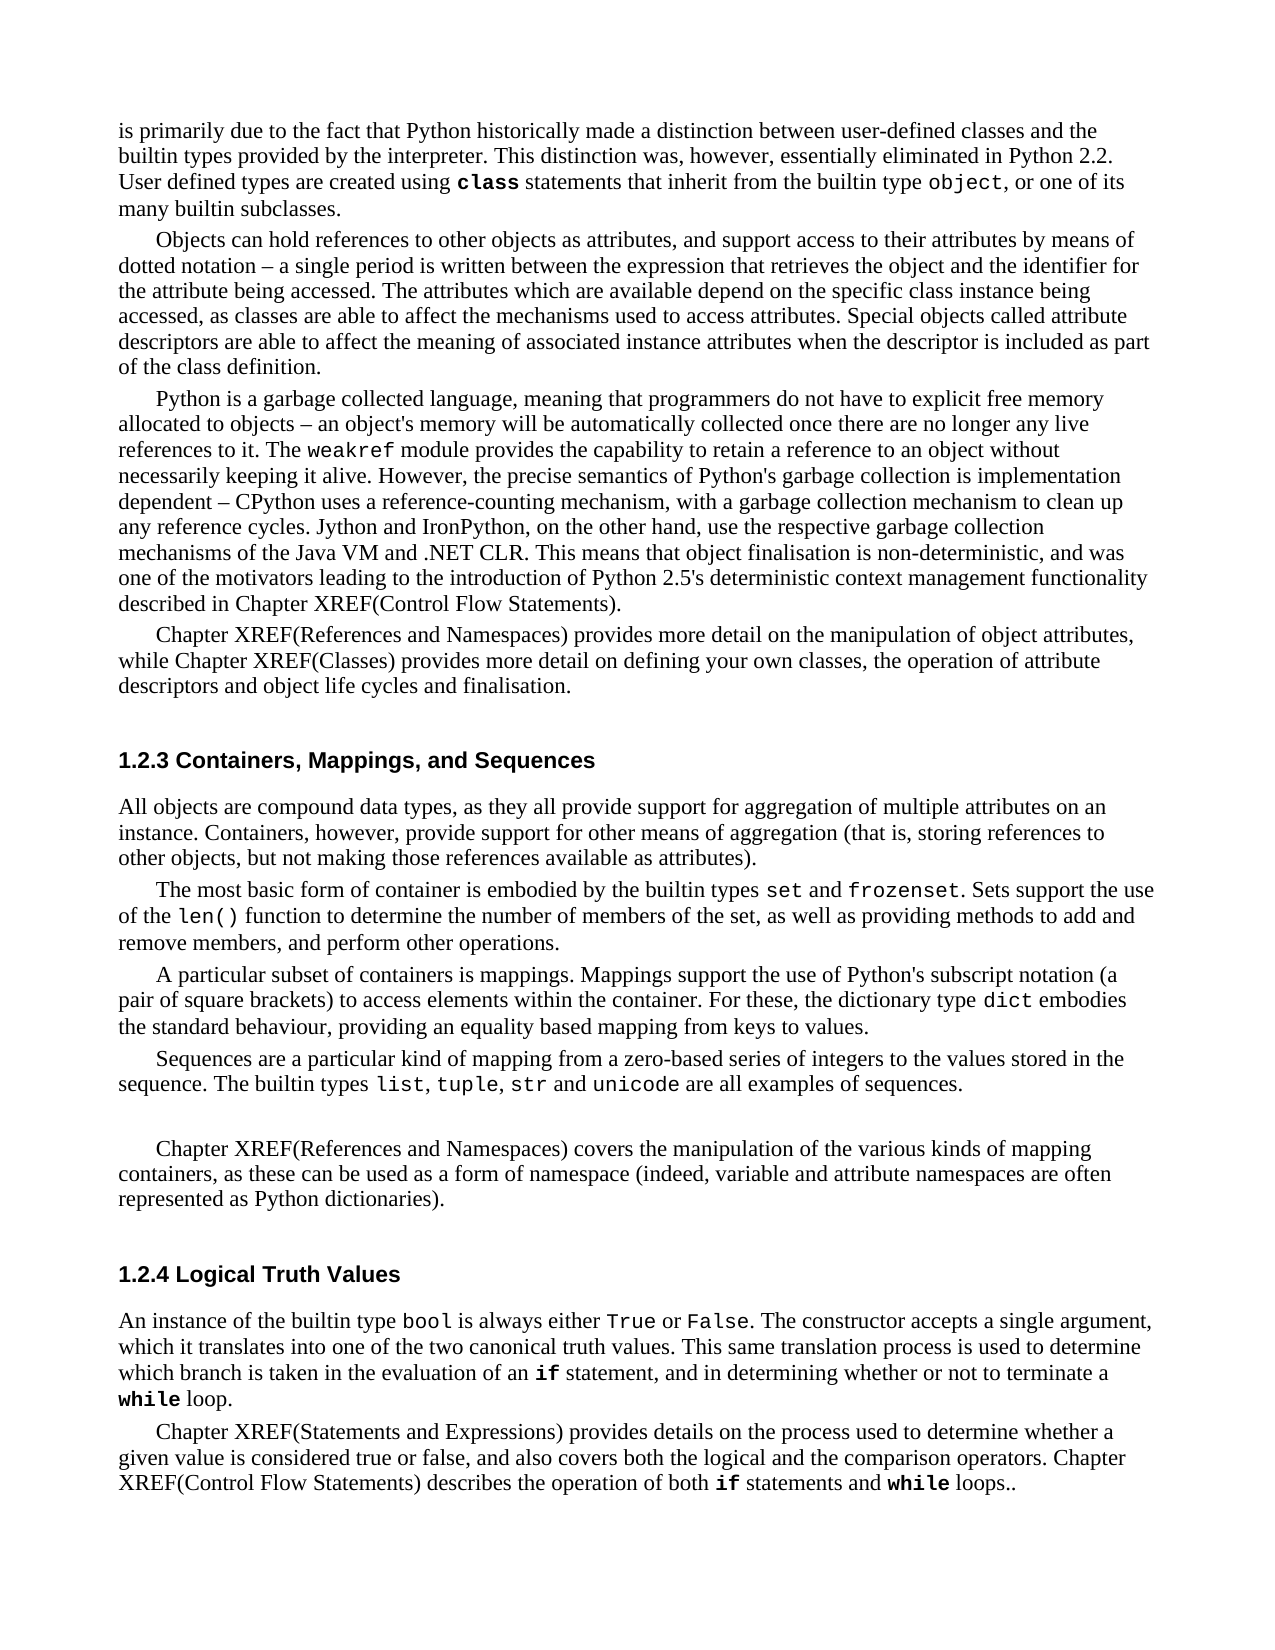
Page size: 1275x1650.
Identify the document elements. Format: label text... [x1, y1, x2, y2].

text Chapter XREF(References and Namespaces) provides more detail on the manipulation of object attributes, while Chapter XREF(Classes) provides more detail on defining your own classes, the operation of attribute descriptors and object life cycles and finalisation. [118, 622, 1157, 698]
text A particular subset of containers is mappings. Mappings support the use of Python's subscript notation (a pair of square brackets) to access elements within the container. For these, the dictionary type dict embodies the standard behaviour, providing an equality based mapping from keys to values. [118, 962, 1157, 1039]
text is primarily due to the fact that Python historically made a distinction between user-defined classes and the builtin types provided by the interpreter. This distinction was, however, essentially eliminated in Python 2.2. User defined types are created using class statements that inherit from the builtin type object, or one of its many builtin subclasses. [118, 118, 1157, 221]
text All objects are compound data types, as they all provide support for aggregation of multiple attributes on an instance. Containers, however, provide support for other means of aggregation (that is, storing references to other objects, but not making those references available as attributes). [118, 794, 1157, 871]
text Python is a garbage collected language, meaning that programmers do not have to explicit free memory allocated to objects – an object's memory will be automatically collected once there are no longer any live references to it. The weakref module provides the capability to retain a reference to an object without necessarily keeping it alive. However, the precise semantics of Python's garbage collection is implementation dependent – CPython uses a reference-counting mechanism, with a garbage collection mechanism to clean up any reference cycles. Jython and IronPython, on the other hand, use the respective garbage collection mechanisms of the Java VM and .NET CLR. This means that object finalisation is non-deterministic, and was one of the motivators leading to the introduction of Python 2.5's deterministic context management functionality described in Chapter XREF(Control Flow Statements). [118, 386, 1157, 616]
text Sequences are a particular kind of mapping from a zero-based series of integers to the values stored in the sequence. The builtin types list, tuple, str and unicode are all examples of sequences. [118, 1046, 1157, 1098]
text The most basic form of container is embodied by the builtin types set and frozenset. Sets support the use of the len() function to determine the number of members of the set, as well as providing methods to add and remove members, and perform other operations. [118, 877, 1157, 956]
text Chapter XREF(References and Namespaces) covers the manipulation of the various kinds of mapping containers, as these can be used as a form of namespace (indeed, variable and attribute namespaces are often represented as Python dictionaries). [118, 1136, 1157, 1212]
subtitle 1.2.3 Containers, Mappings, and Sequences [118, 742, 1157, 773]
subtitle 1.2.4 Logical Truth Values [118, 1256, 1157, 1287]
text Objects can hold references to other objects as attributes, and support access to their attributes by means of dotted notation – a single period is written between the expression that retrieves the object and the identifier for the attribute being accessed. The attributes which are available depend on the specific class instance being accessed, as classes are able to affect the mechanisms used to access attributes. Special objects called attribute descriptors are able to affect the meaning of associated instance attributes when the descriptor is included as part of the class definition. [118, 227, 1157, 380]
text An instance of the builtin type bool is always either True or False. The constructor accepts a single argument, which it translates into one of the two canonical truth values. This same translation process is used to determine which branch is taken in the evaluation of an if statement, and in determining whether or not to terminate a while loop. [118, 1308, 1157, 1413]
text Chapter XREF(Statements and Expressions) provides details on the process used to determine whether a given value is considered true or false, and also covers both the logical and the comparison operators. Chapter XREF(Control Flow Statements) describes the operation of both if statements and while loops.. [118, 1419, 1157, 1497]
